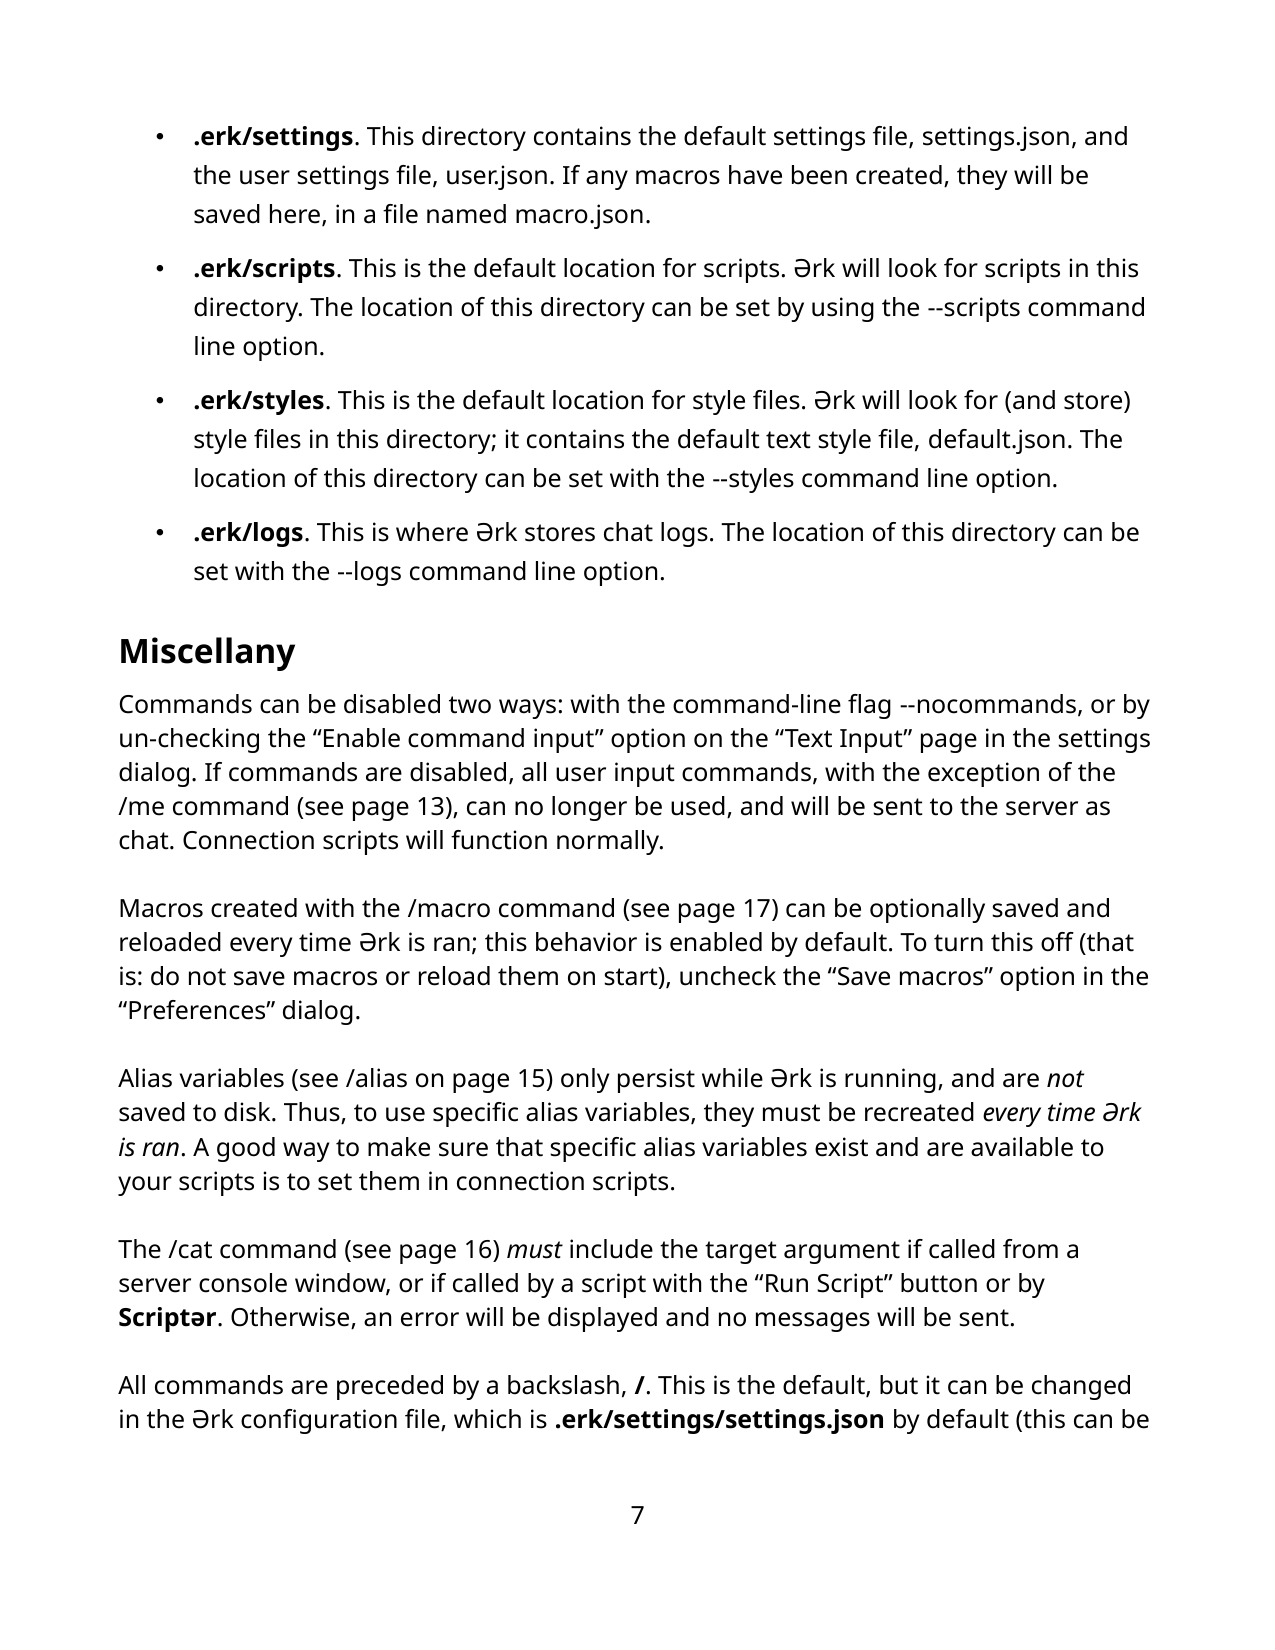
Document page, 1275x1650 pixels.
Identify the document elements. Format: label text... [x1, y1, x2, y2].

list .erk/settings. This directory contains the default settings file, settings.json, and the user settings file, user.json. If any macros have been created, they will be saved here, in a file named macro.json. [156, 118, 1157, 231]
text Alias variables (see /alias on page 14) only persist while Ərk is running, and are not saved to disk. Thus, to use specific alias variables, they must be recreated every time Ərk is ran. A good way to make sure that specific alias variables exist and are available to your scripts is to set them in connection scripts. [118, 1061, 1157, 1197]
text All commands are preceded by a backslash, /. This is the default, but it can be changed in the Ərk configuration file, which is .erk/settings/settings.json by default (this can be [118, 1368, 1157, 1436]
text The /cat command (see page 15) must include the target argument if called from a server console window, or if called by a script with the “Run Script” button or by Scriptər. Otherwise, an error will be displayed and no messages will be sent. [118, 1231, 1157, 1333]
subtitle Miscellany [118, 628, 1157, 674]
list .erk/logs. This is where Ərk stores chat logs. The location of this directory can be set with the --logs command line option. [156, 514, 1157, 588]
text Macros created with the /macro command (see page 16) can be optionally saved and reloaded every time Ərk is ran; this behavior is enabled by default. To turn this off (that is: do not save macros or reload them on start), uncheck the “Save macros” option in the “Preferences” dialog. [118, 891, 1157, 1027]
list .erk/styles. This is the default location for style files. Ərk will look for (and store) style files in this directory; it contains the default text style file, default.json. The location of this directory can be set with the --styles command line option. [156, 382, 1157, 495]
text Commands can be disabled two ways: with the command-line flag --nocommands, or by un-checking the “Enable command input” option on the “Text Input” page in the settings dialog. If commands are disabled, all user input commands, with the exception of the /me command (see page 12), can no longer be used, and will be sent to the server as chat. Connection scripts will function normally. [118, 686, 1157, 857]
list .erk/scripts. This is the default location for scripts. Ərk will look for scripts in this directory. The location of this directory can be set by using the --scripts command line option. [156, 250, 1157, 363]
